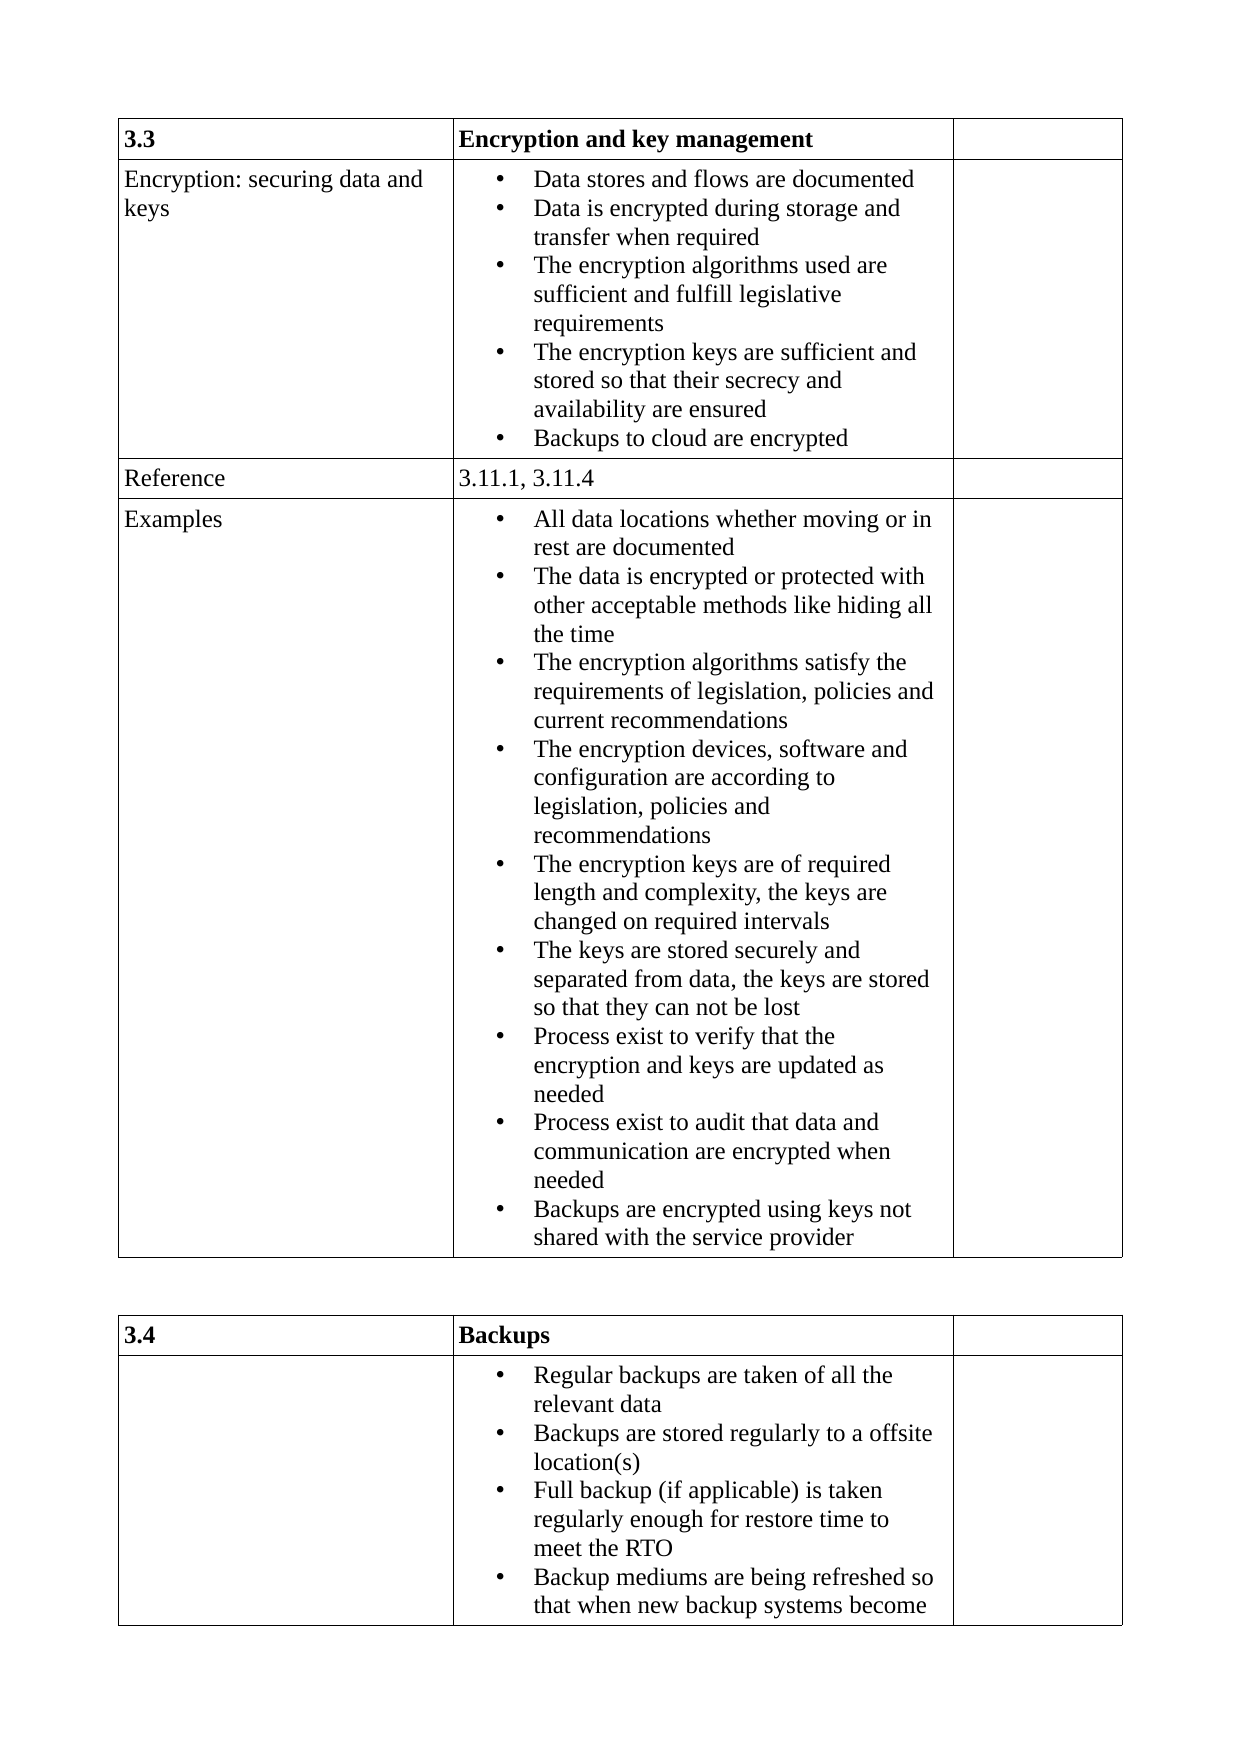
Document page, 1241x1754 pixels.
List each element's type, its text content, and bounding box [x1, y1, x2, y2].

table_header 3.4 [119, 1316, 453, 1355]
table_cell 3.11.1, 3.11.4 [454, 459, 953, 498]
table_cell Examples [119, 499, 453, 1257]
table_cell Regular backups are taken of all the relevant data Backups are stored regularly to a offsite location(s) Full backup (if applicable) is taken regularly enough for restore time to meet the RTO Backup mediums are being refreshed so that when new backup systems become available, old backups are still readable for restores Expired backup mediums are destroyed according to standard, or overwritten by new backups Restore functionality is tested regularly [454, 1356, 953, 1625]
table_cell Reference [119, 459, 453, 498]
table_header 3.3 [119, 119, 453, 158]
table_header [954, 119, 1122, 158]
table_cell [119, 1356, 453, 1625]
table_cell [954, 160, 1122, 457]
table_cell [954, 1356, 1122, 1625]
table_cell [954, 459, 1122, 498]
table_cell [954, 499, 1122, 1257]
table_cell All data locations whether moving or in rest are documented The data is encrypted or protected with other acceptable methods like hiding all the time The encryption algorithms satisfy the requirements of legislation, policies and current recommendations The encryption devices, software and configuration are according to legislation, policies and recommendations The encryption keys are of required length and complexity, the keys are changed on required intervals The keys are stored securely and separated from data, the keys are stored so that they can not be lost Process exist to verify that the encryption and keys are updated as needed Process exist to audit that data and communication are encrypted when needed Backups are encrypted using keys not shared with the service provider [454, 499, 953, 1257]
table_header Encryption and key management [454, 119, 953, 158]
table_header Backups [454, 1316, 953, 1355]
table_header [954, 1316, 1122, 1355]
table_cell Data stores and flows are documented Data is encrypted during storage and transfer when required The encryption algorithms used are sufficient and fulfill legislative requirements The encryption keys are sufficient and stored so that their secrecy and availability are ensured Backups to cloud are encrypted [454, 160, 953, 457]
table_cell Encryption: securing data and keys [119, 160, 453, 457]
